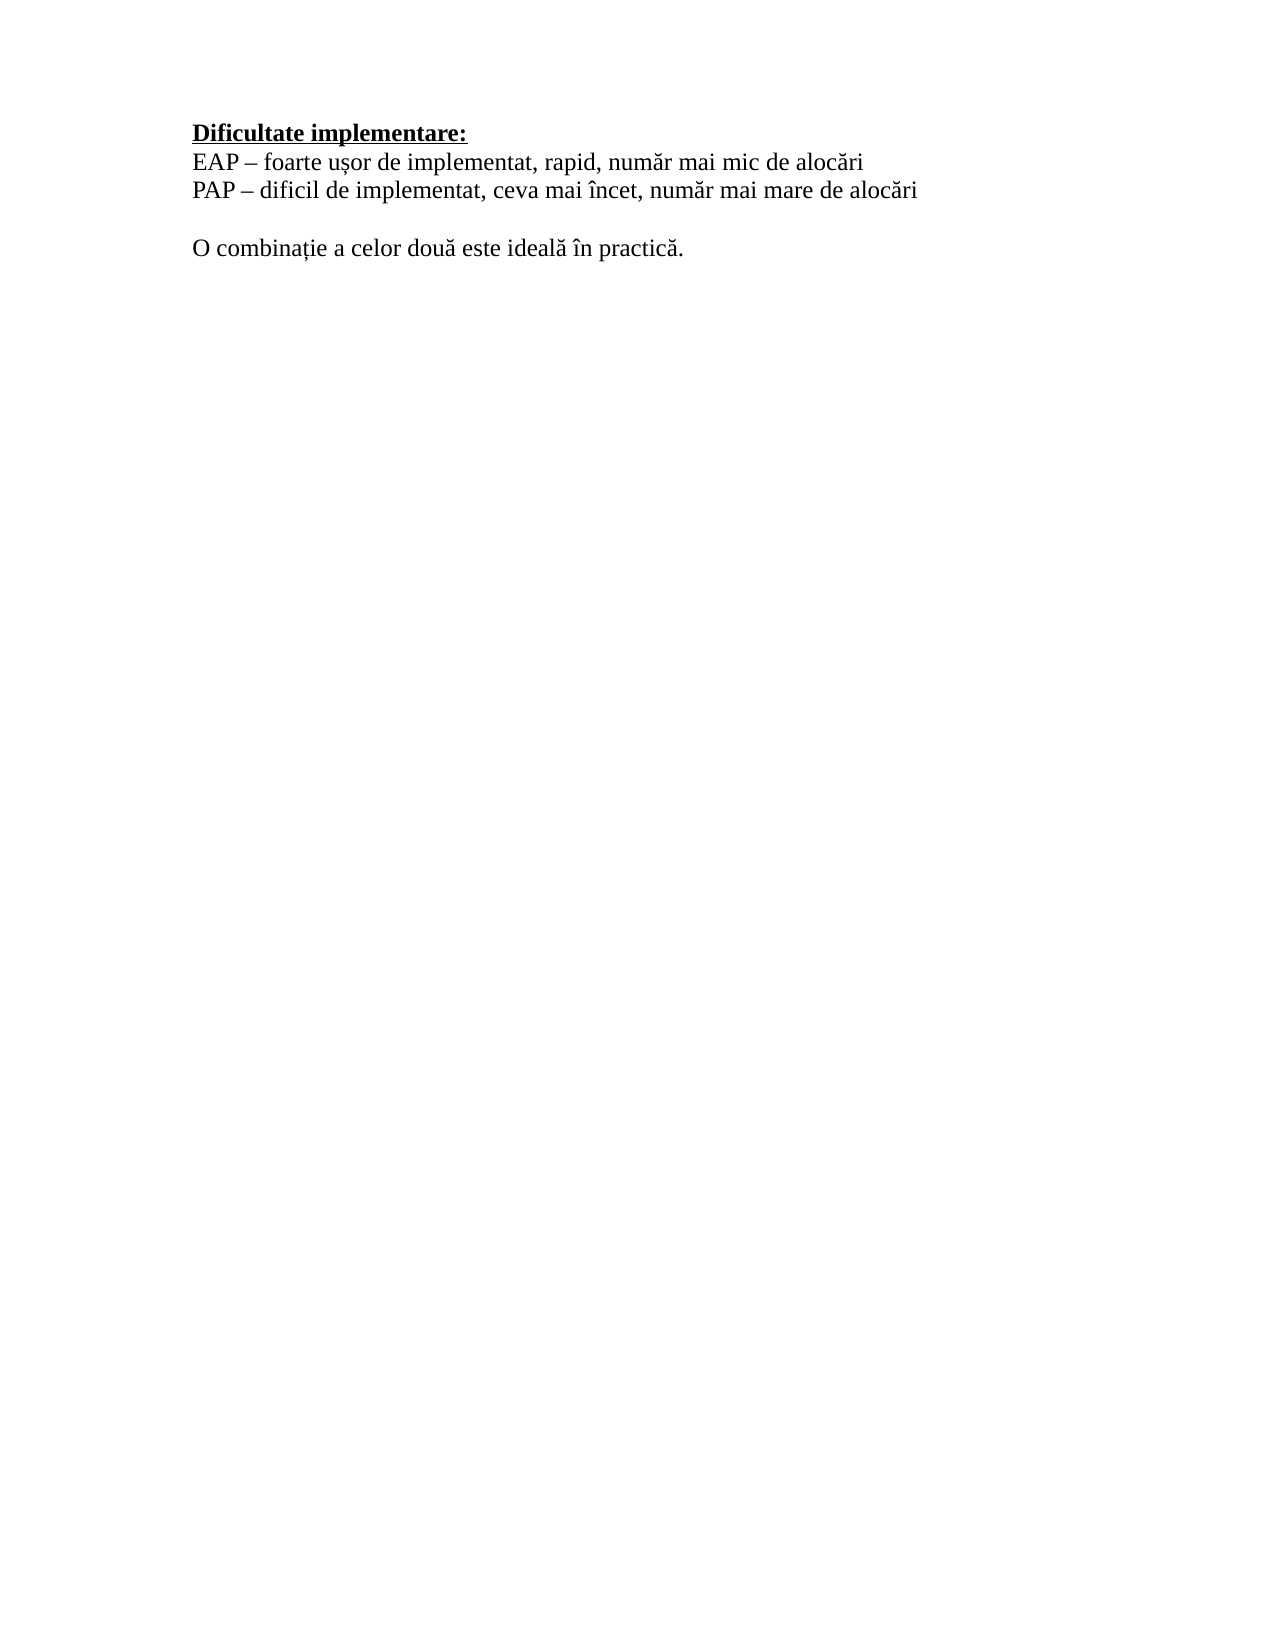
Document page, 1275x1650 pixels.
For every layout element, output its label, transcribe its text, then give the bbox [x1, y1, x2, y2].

text O combinație a celor două este ideală în practică. [118, 233, 1157, 262]
text PAP – dificil de implementat, ceva mai încet, număr mai mare de alocări [118, 176, 1157, 204]
text Dificultate implementare: [118, 118, 1157, 147]
text EAP – foarte ușor de implementat, rapid, număr mai mic de alocări [118, 147, 1157, 176]
